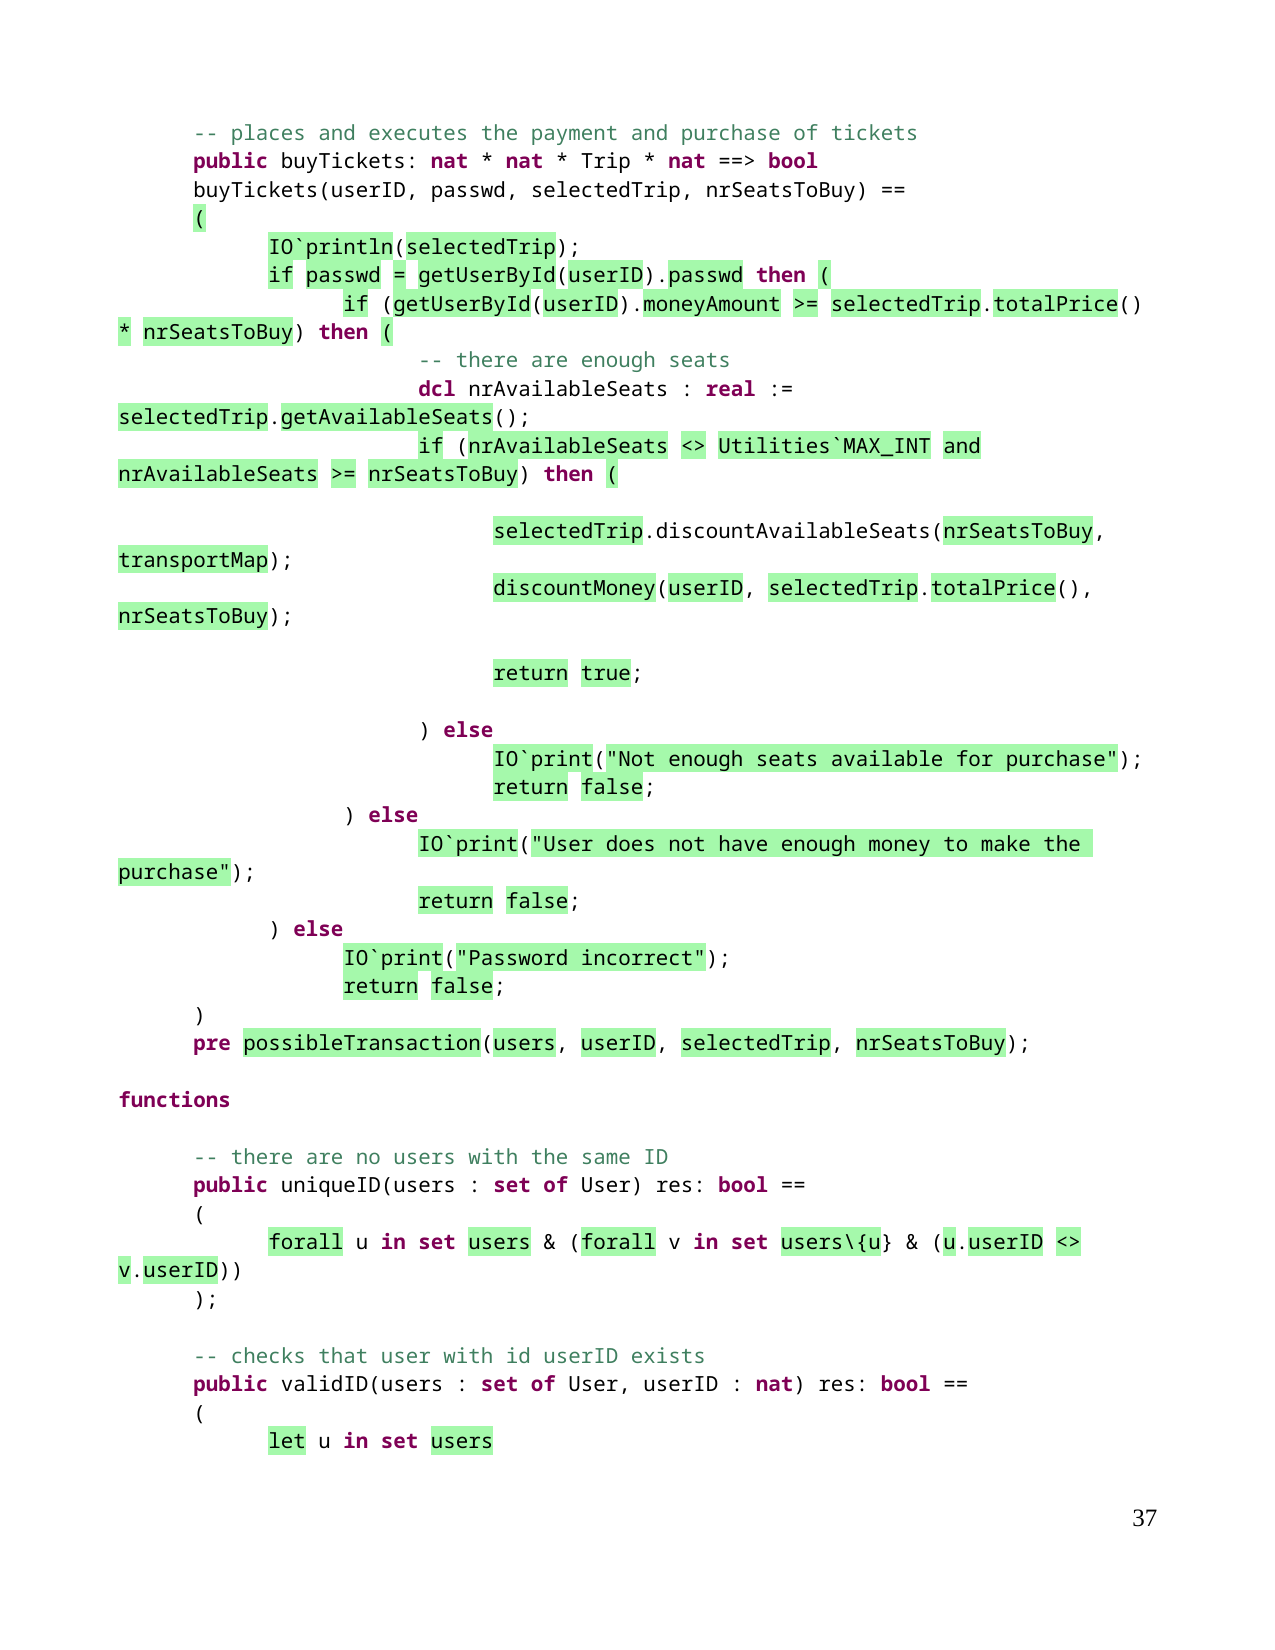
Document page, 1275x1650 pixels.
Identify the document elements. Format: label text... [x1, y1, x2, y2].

text ( [118, 1199, 1157, 1227]
text ) else [118, 715, 1157, 744]
text IO`print("Not enough seats available for purchase"); [118, 744, 1157, 772]
text ) else [118, 801, 1157, 829]
text public uniqueID(users : set of User) res: bool == [118, 1170, 1157, 1199]
text IO`print("Password incorrect"); [118, 943, 1157, 971]
text let u in set users [118, 1426, 1157, 1455]
text ( [118, 1398, 1157, 1426]
text return true; [118, 658, 1157, 687]
text if (getUserById(userID).moneyAmount >= selectedTrip.totalPrice() * nrSeatsToBuy) then ( [118, 289, 1157, 346]
text ) else [118, 914, 1157, 943]
text -- places and executes the payment and purchase of tickets [118, 118, 1157, 147]
text if (nrAvailableSeats <> Utilities`MAX_INT and nrAvailableSeats >= nrSeatsToBuy) then ( [118, 431, 1157, 488]
text public validID(users : set of User, userID : nat) res: bool == [118, 1369, 1157, 1398]
text discountMoney(userID, selectedTrip.totalPrice(), nrSeatsToBuy); [118, 573, 1157, 630]
text -- there are enough seats [118, 346, 1157, 374]
text ); [118, 1284, 1157, 1312]
text -- there are no users with the same ID [118, 1142, 1157, 1170]
text if passwd = getUserById(userID).passwd then ( [118, 260, 1157, 289]
text buyTickets(userID, passwd, selectedTrip, nrSeatsToBuy) == [118, 175, 1157, 203]
text dcl nrAvailableSeats : real := selectedTrip.getAvailableSeats(); [118, 374, 1157, 431]
text ) [118, 1000, 1157, 1028]
text return false; [118, 971, 1157, 1000]
text ( [118, 203, 1157, 232]
text public buyTickets: nat * nat * Trip * nat ==> bool [118, 147, 1157, 175]
text -- checks that user with id userID exists [118, 1341, 1157, 1369]
text functions [118, 1085, 1157, 1113]
text selectedTrip.discountAvailableSeats(nrSeatsToBuy, transportMap); [118, 516, 1157, 573]
text IO`println(selectedTrip); [118, 232, 1157, 260]
text return false; [118, 772, 1157, 801]
text return false; [118, 886, 1157, 914]
text forall u in set users & (forall v in set users\{u} & (u.userID <> v.userID)) [118, 1227, 1157, 1284]
text pre possibleTransaction(users, userID, selectedTrip, nrSeatsToBuy); [118, 1028, 1157, 1057]
text IO`print("User does not have enough money to make the purchase"); [118, 829, 1157, 886]
